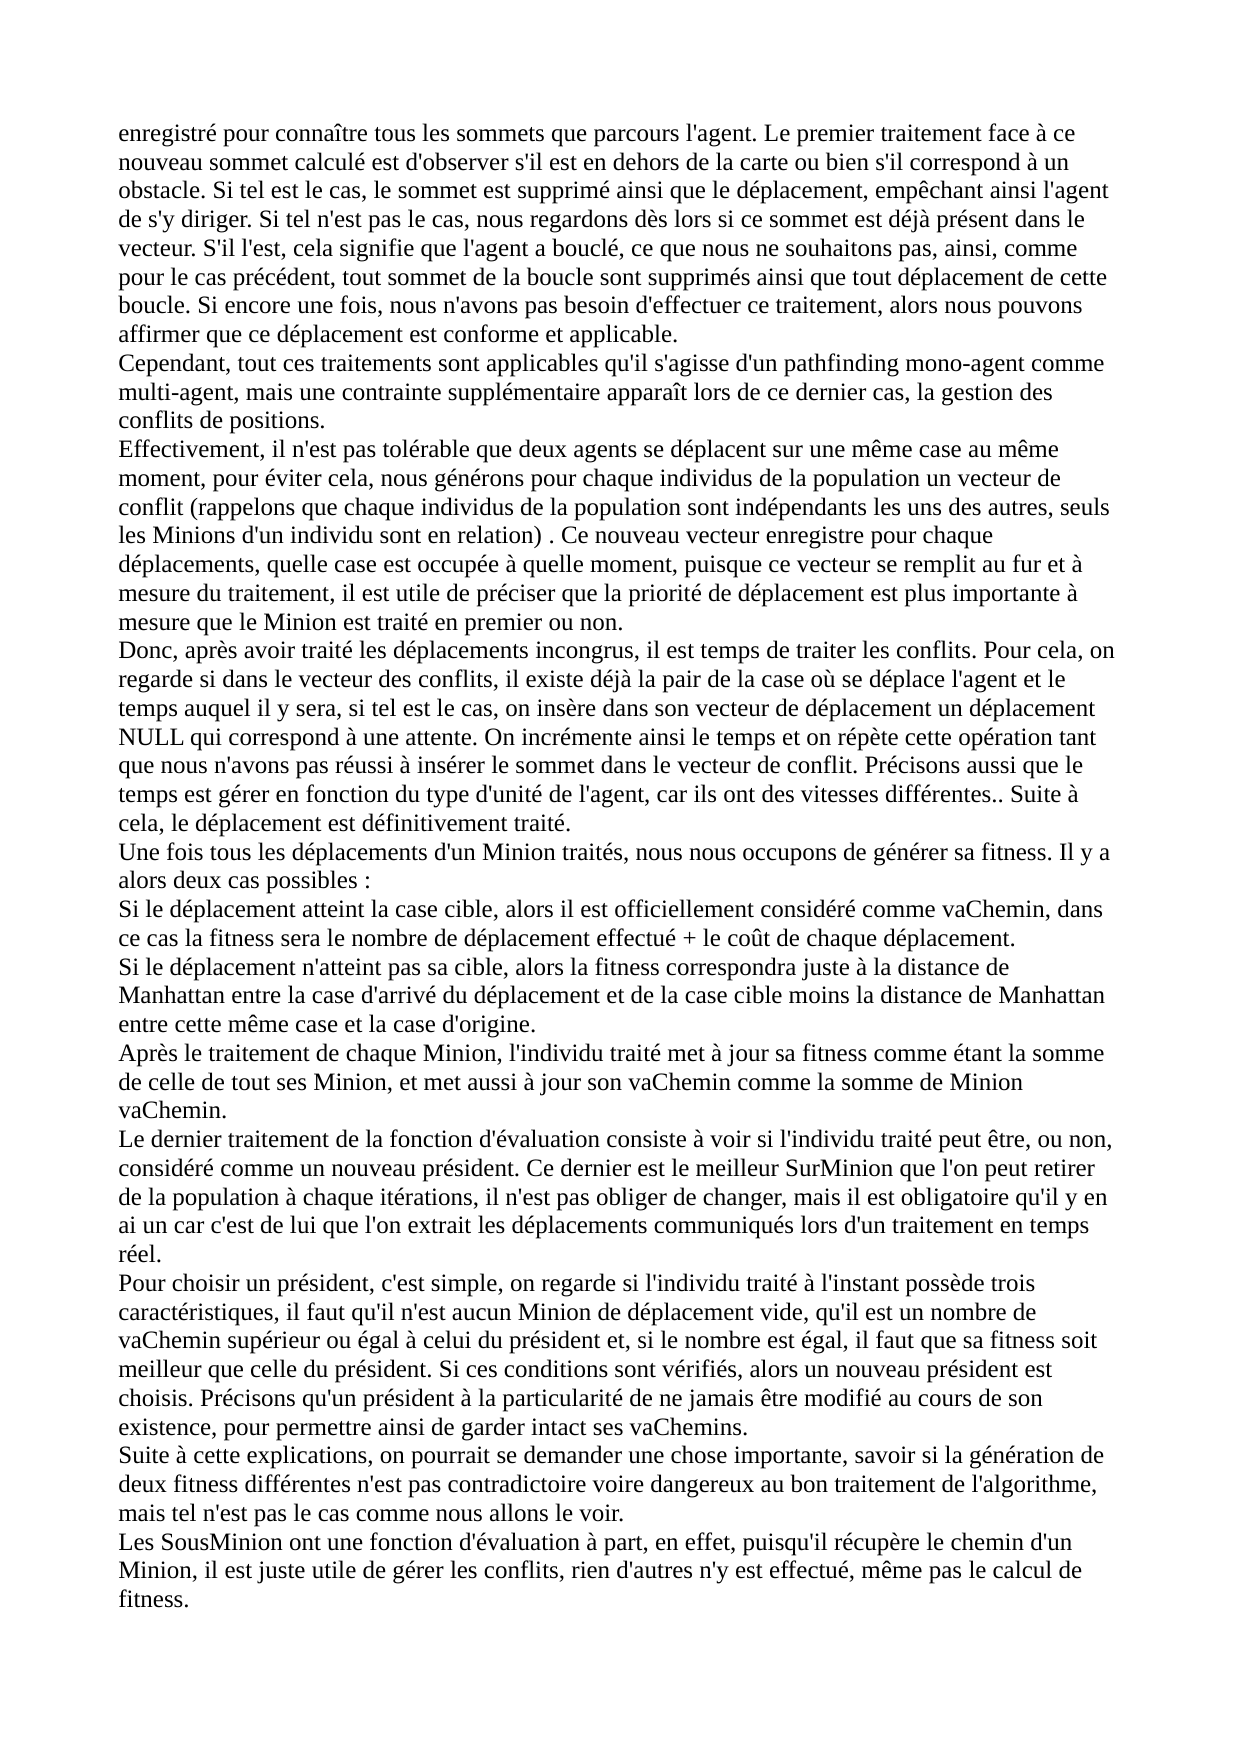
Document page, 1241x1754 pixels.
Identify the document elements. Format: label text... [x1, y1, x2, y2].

text Cependant, tout ces traitements sont applicables qu'il s'agisse d'un pathfinding mono-agent comme multi-agent, mais une contrainte supplémentaire apparaît lors de ce dernier cas, la gestion des conflits de positions. [118, 348, 1122, 434]
text Donc, après avoir traité les déplacements incongrus, il est temps de traiter les conflits. Pour cela, on regarde si dans le vecteur des conflits, il existe déjà la pair de la case où se déplace l'agent et le temps auquel il y sera, si tel est le cas, on insère dans son vecteur de déplacement un déplacement NULL qui correspond à une attente. On incrémente ainsi le temps et on répète cette opération tant que nous n'avons pas réussi à insérer le sommet dans le vecteur de conflit. Précisons aussi que le temps est gérer en fonction du type d'unité de l'agent, car ils ont des vitesses différentes.. Suite à cela, le déplacement est définitivement traité. [118, 636, 1122, 837]
text Une fois tous les déplacements d'un Minion traités, nous nous occupons de générer sa fitness. Il y a alors deux cas possibles : [118, 837, 1122, 894]
text Le dernier traitement de la fonction d'évaluation consiste à voir si l'individu traité peut être, ou non, considéré comme un nouveau président. Ce dernier est le meilleur SurMinion que l'on peut retirer de la population à chaque itérations, il n'est pas obliger de changer, mais il est obligatoire qu'il y en ai un car c'est de lui que l'on extrait les déplacements communiqués lors d'un traitement en temps réel. [118, 1124, 1122, 1268]
text Effectivement, il n'est pas tolérable que deux agents se déplacent sur une même case au même moment, pour éviter cela, nous générons pour chaque individus de la population un vecteur de conflit (rappelons que chaque individus de la population sont indépendants les uns des autres, seuls les Minions d'un individu sont en relation) . Ce nouveau vecteur enregistre pour chaque déplacements, quelle case est occupée à quelle moment, puisque ce vecteur se remplit au fur et à mesure du traitement, il est utile de préciser que la priorité de déplacement est plus importante à mesure que le Minion est traité en premier ou non. [118, 434, 1122, 636]
text Suite à cette explications, on pourrait se demander une chose importante, savoir si la génération de deux fitness différentes n'est pas contradictoire voire dangereux au bon traitement de l'algorithme, mais tel n'est pas le cas comme nous allons le voir. [118, 1441, 1122, 1527]
text Si le déplacement n'atteint pas sa cible, alors la fitness correspondra juste à la distance de Manhattan entre la case d'arrivé du déplacement et de la case cible moins la distance de Manhattan entre cette même case et la case d'origine. [118, 952, 1122, 1038]
text Après le traitement de chaque Minion, l'individu traité met à jour sa fitness comme étant la somme de celle de tout ses Minion, et met aussi à jour son vaChemin comme la somme de Minion vaChemin. [118, 1038, 1122, 1124]
text Pour choisir un président, c'est simple, on regarde si l'individu traité à l'instant possède trois caractéristiques, il faut qu'il n'est aucun Minion de déplacement vide, qu'il est un nombre de vaChemin supérieur ou égal à celui du président et, si le nombre est égal, il faut que sa fitness soit meilleur que celle du président. Si ces conditions sont vérifiés, alors un nouveau président est choisis. Précisons qu'un président à la particularité de ne jamais être modifié au cours de son existence, pour permettre ainsi de garder intact ses vaChemins. [118, 1268, 1122, 1441]
text enregistré pour connaître tous les sommets que parcours l'agent. Le premier traitement face à ce nouveau sommet calculé est d'observer s'il est en dehors de la carte ou bien s'il correspond à un obstacle. Si tel est le cas, le sommet est supprimé ainsi que le déplacement, empêchant ainsi l'agent de s'y diriger. Si tel n'est pas le cas, nous regardons dès lors si ce sommet est déjà présent dans le vecteur. S'il l'est, cela signifie que l'agent a bouclé, ce que nous ne souhaitons pas, ainsi, comme pour le cas précédent, tout sommet de la boucle sont supprimés ainsi que tout déplacement de cette boucle. Si encore une fois, nous n'avons pas besoin d'effectuer ce traitement, alors nous pouvons affirmer que ce déplacement est conforme et applicable. [118, 118, 1122, 348]
text Les SousMinion ont une fonction d'évaluation à part, en effet, puisqu'il récupère le chemin d'un Minion, il est juste utile de gérer les conflits, rien d'autres n'y est effectué, même pas le calcul de fitness. [118, 1527, 1122, 1613]
text Si le déplacement atteint la case cible, alors il est officiellement considéré comme vaChemin, dans ce cas la fitness sera le nombre de déplacement effectué + le coût de chaque déplacement. [118, 894, 1122, 952]
